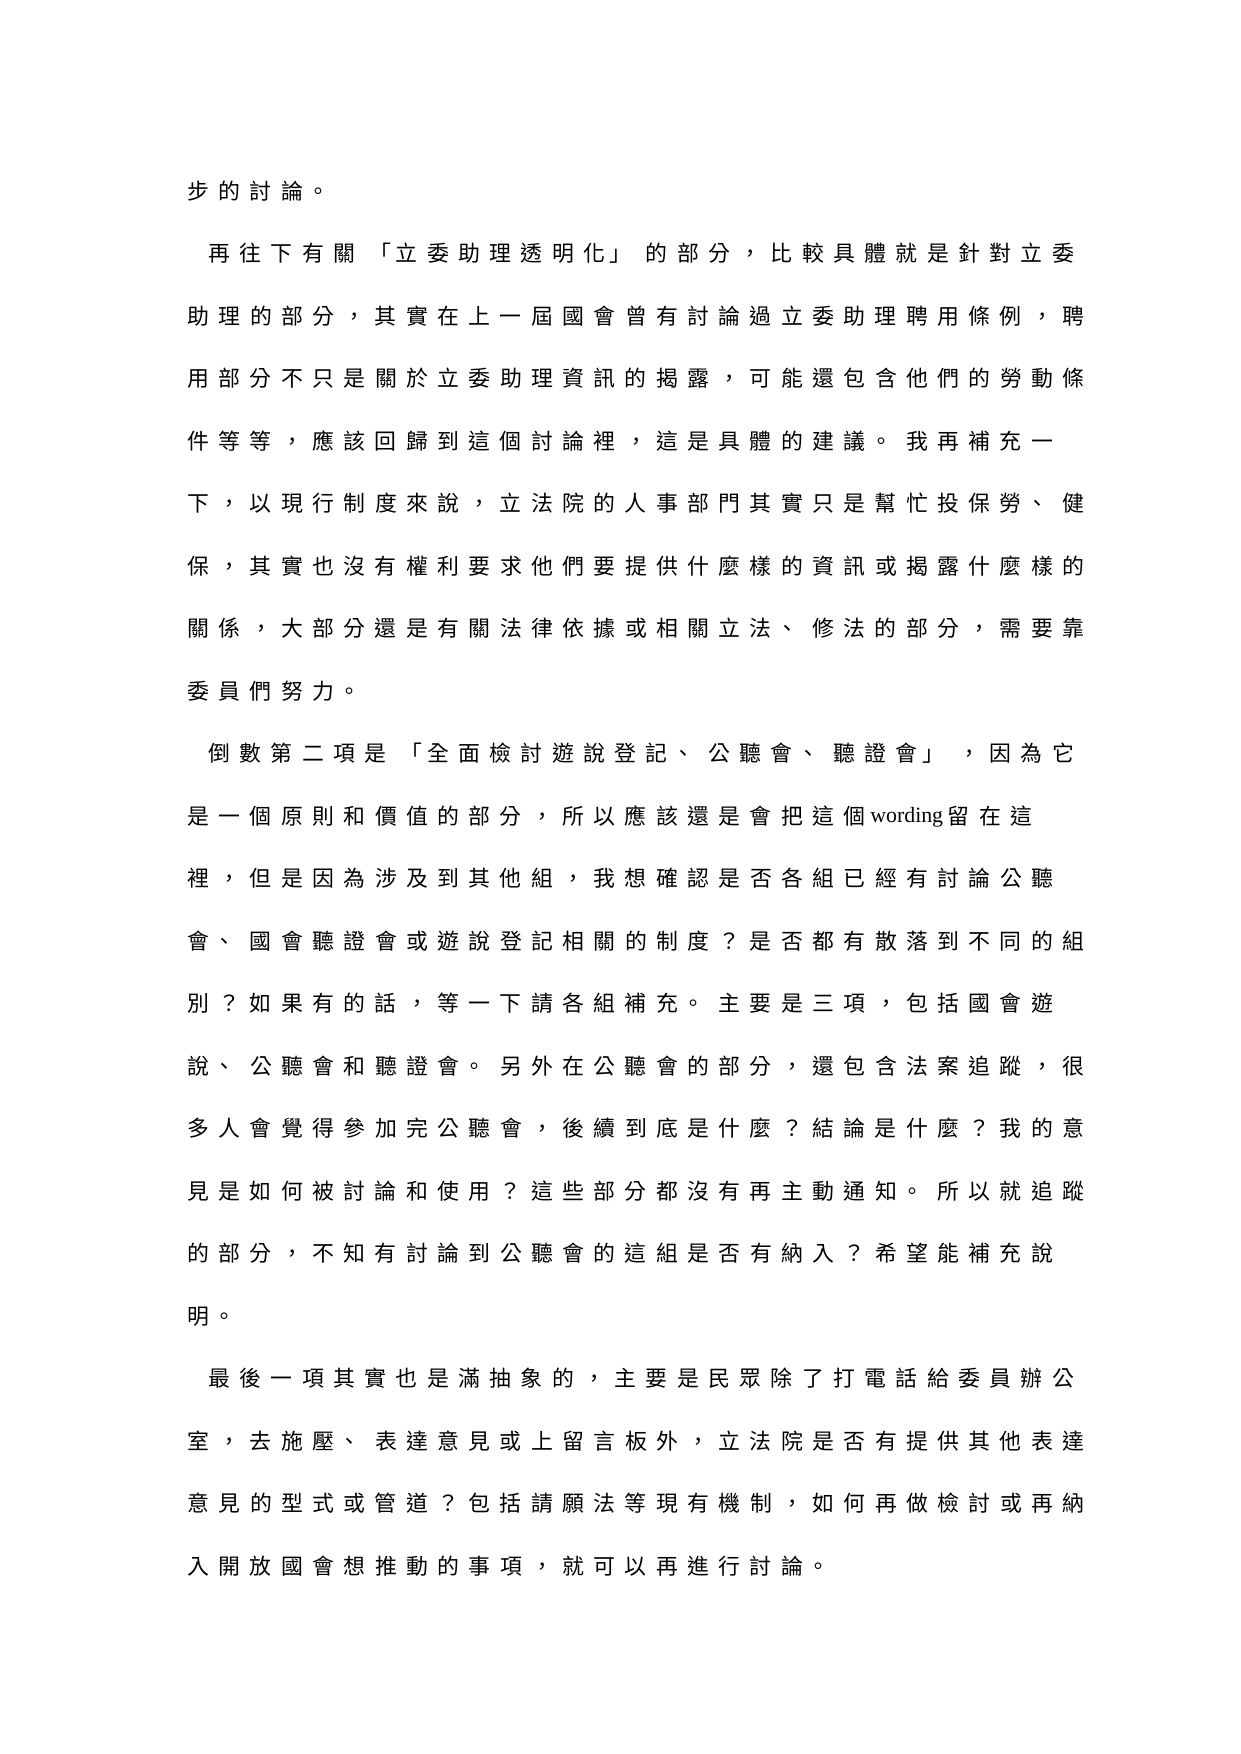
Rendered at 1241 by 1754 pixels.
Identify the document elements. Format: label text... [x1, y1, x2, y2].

text 步的討論。 [173, 158, 1089, 221]
text 最後一項其實也是滿抽象的，主要是民眾除了打電話給委員辦公室，去施壓、表達意見或上留言板外，立法院是否有提供其他表達意見的型式或管道？包括請願法等現有機制，如何再做檢討或再納入開放國會想推動的事項，就可以再進行討論。 [173, 1346, 1089, 1596]
text 再往下有關「立委助理透明化」的部分，比較具體就是針對立委助理的部分，其實在上一屆國會曾有討論過立委助理聘用條例，聘用部分不只是關於立委助理資訊的揭露，可能還包含他們的勞動條件等等，應該回歸到這個討論裡，這是具體的建議。我再補充一下，以現行制度來說，立法院的人事部門其實只是幫忙投保勞、健保，其實也沒有權利要求他們要提供什麼樣的資訊或揭露什麼樣的關係，大部分還是有關法律依據或相關立法、修法的部分，需要靠委員們努力。 [173, 221, 1089, 721]
text 倒數第二項是「全面檢討遊說登記、公聽會、聽證會」，因為它是一個原則和價值的部分，所以應該還是會把這個wording留在這裡，但是因為涉及到其他組，我想確認是否各組已經有討論公聽會、國會聽證會或遊說登記相關的制度？是否都有散落到不同的組別？如果有的話，等一下請各組補充。主要是三項，包括國會遊說、公聽會和聽證會。另外在公聽會的部分，還包含法案追蹤，很多人會覺得參加完公聽會，後續到底是什麼？結論是什麼？我的意見是如何被討論和使用？這些部分都沒有再主動通知。所以就追蹤的部分，不知有討論到公聽會的這組是否有納入？希望能補充說明。 [173, 721, 1089, 1346]
